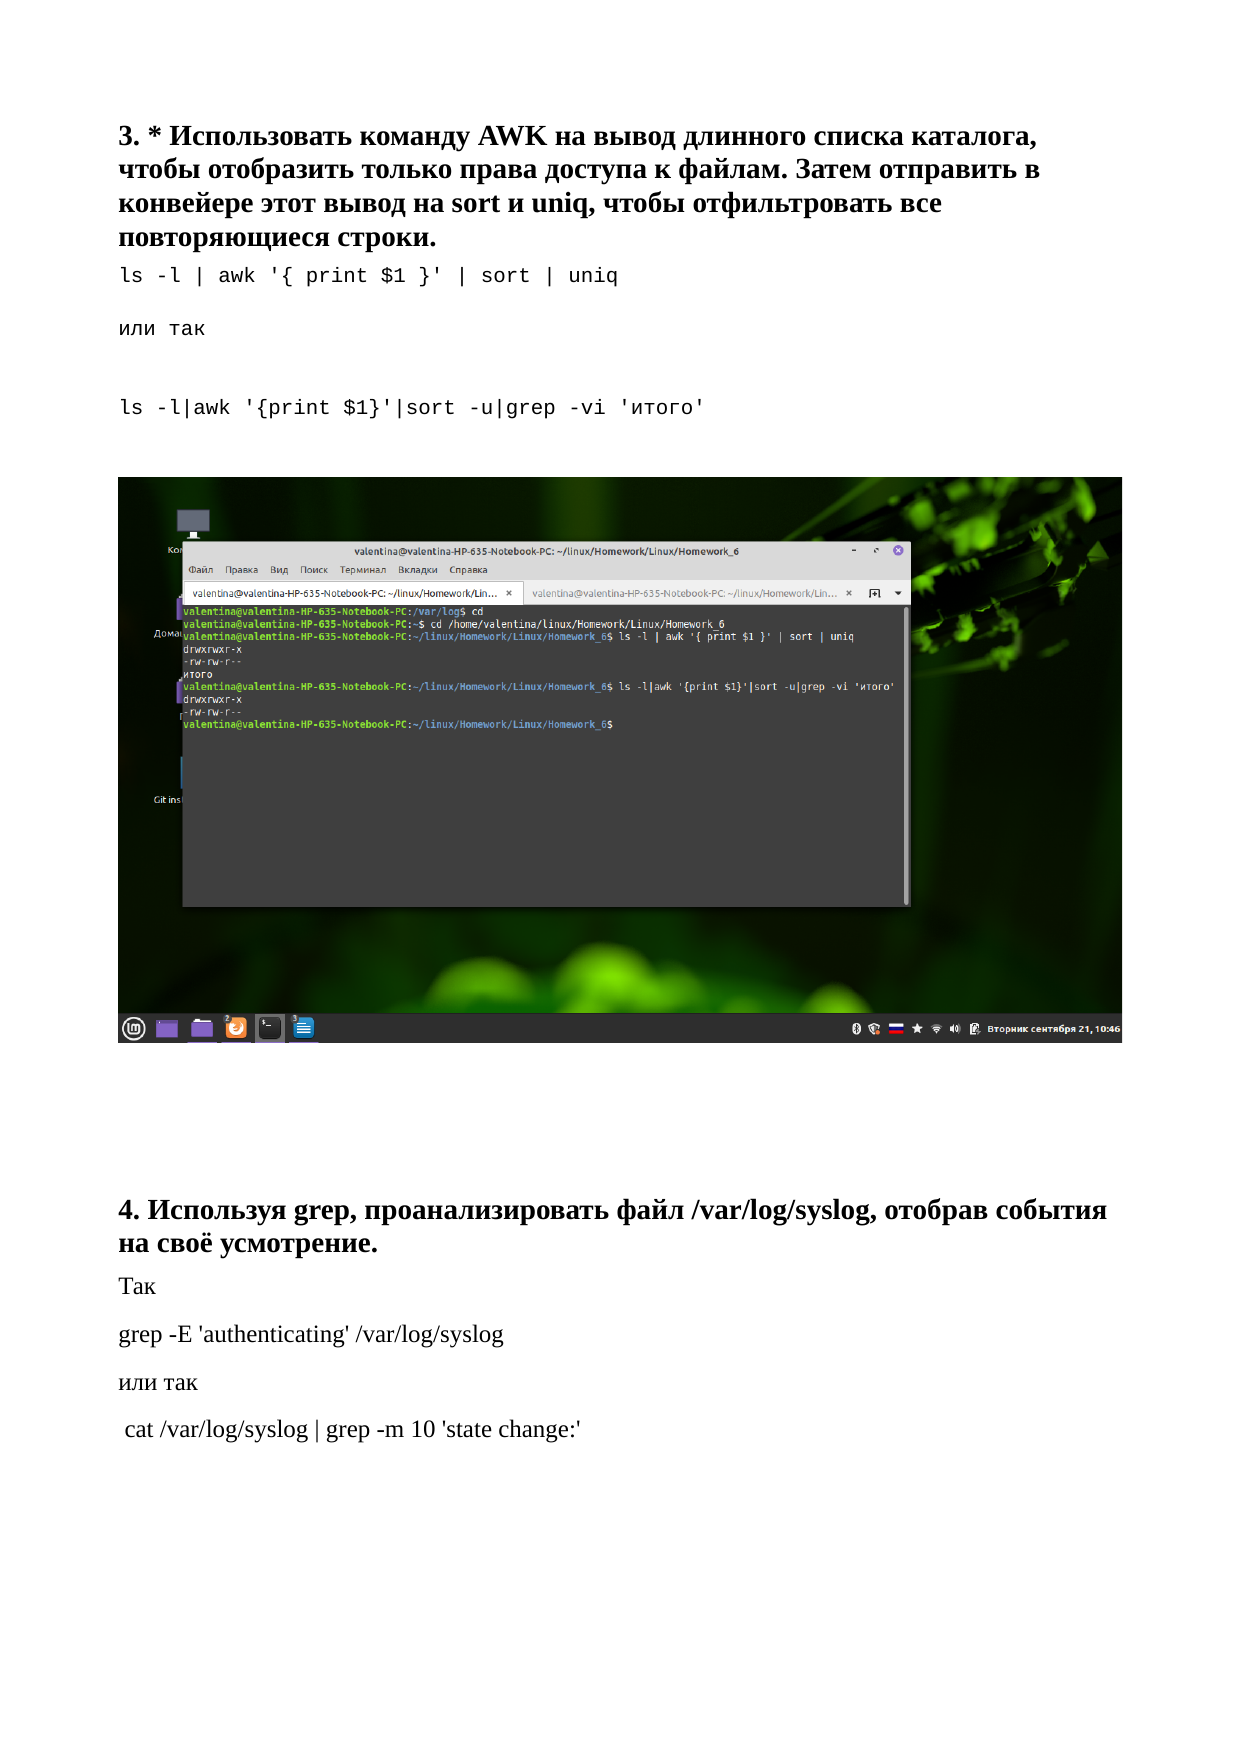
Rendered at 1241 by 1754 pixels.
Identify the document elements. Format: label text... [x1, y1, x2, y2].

subtitle 4. Используя grep, проанализировать файл /var/log/syslog, отобрав события на своё усмотрение. [118, 1192, 1122, 1259]
subtitle 3. * Использовать команду AWK на вывод длинного списка каталога, чтобы отобразить только права доступа к файлам. Затем отправить в конвейере этот вывод на sort и uniq, чтобы отфильтровать все повторяющиеся строки. [118, 118, 1122, 252]
text cat /var/log/syslog | grep -m 10 'state change:' [118, 1414, 1122, 1443]
picture [118, 477, 1123, 1043]
text ls -l | awk '{ print $1 }' | sort | uniq [118, 265, 1122, 288]
text grep -E 'authenticating' /var/log/syslog [118, 1319, 1122, 1348]
subtitle ls -l|awk '{print $1}'|sort -u|grep -vi 'итого' [118, 393, 1122, 420]
text или так [118, 1367, 1122, 1395]
text Так [118, 1271, 1122, 1300]
text или так [118, 318, 1122, 342]
